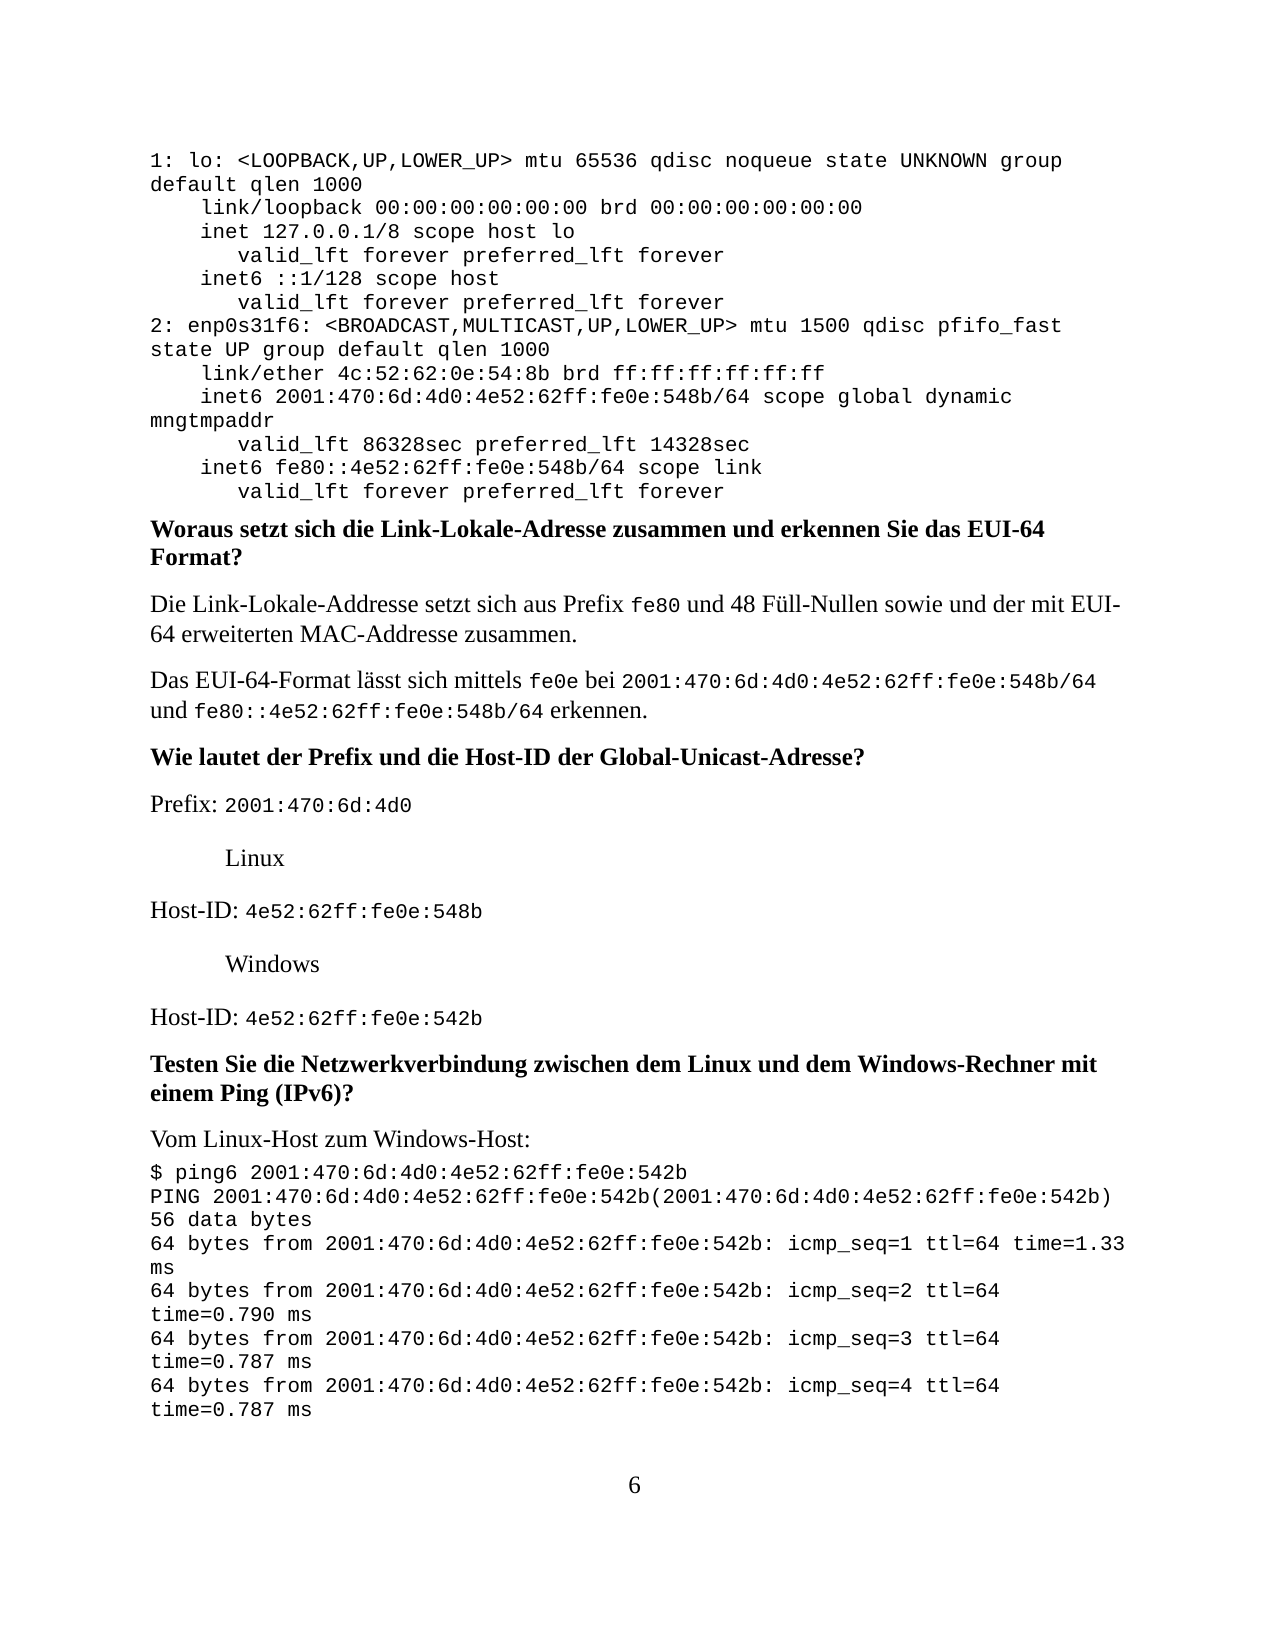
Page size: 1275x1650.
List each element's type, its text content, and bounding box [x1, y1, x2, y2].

text Linux [225, 843, 1125, 871]
text Host-ID: 4e52:62ff:fe0e:548b [150, 895, 1125, 925]
text valid_lft 86328sec preferred_lft 14328sec [150, 434, 1125, 457]
text Windows [225, 949, 1125, 978]
text valid_lft forever preferred_lft forever [150, 244, 1125, 268]
text Woraus setzt sich die Link-Lokale-Adresse zusammen und erkennen Sie das EUI-64 Format? [150, 514, 1125, 571]
text Host-ID: 4e52:62ff:fe0e:542b [150, 1002, 1125, 1031]
text valid_lft forever preferred_lft forever [150, 481, 1125, 505]
text 64 bytes from 2001:470:6d:4d0:4e52:62ff:fe0e:542b: icmp_seq=3 ttl=64 time=0.787 ms [150, 1328, 1125, 1375]
text 2: enp0s31f6: <BROADCAST,MULTICAST,UP,LOWER_UP> mtu 1500 qdisc pfifo_fast state UP group default qlen 1000 [150, 316, 1125, 363]
text inet6 ::1/128 scope host [150, 268, 1125, 292]
text link/ether 4c:52:62:0e:54:8b brd ff:ff:ff:ff:ff:ff [150, 363, 1125, 386]
text 64 bytes from 2001:470:6d:4d0:4e52:62ff:fe0e:542b: icmp_seq=2 ttl=64 time=0.790 ms [150, 1280, 1125, 1328]
text Testen Sie die Netzwerkverbindung zwischen dem Linux und dem Windows-Rechner mit einem Ping (IPv6)? [150, 1049, 1125, 1107]
text Prefix: 2001:470:6d:4d0 [150, 789, 1125, 819]
text valid_lft forever preferred_lft forever [150, 292, 1125, 316]
text Vom Linux-Host zum Windows-Host: [150, 1124, 1125, 1153]
text inet6 2001:470:6d:4d0:4e52:62ff:fe0e:548b/64 scope global dynamic mngtmpaddr [150, 386, 1125, 434]
text inet 127.0.0.1/8 scope host lo [150, 221, 1125, 244]
text Wie lautet der Prefix und die Host-ID der Global-Unicast-Adresse? [150, 742, 1125, 771]
text Die Link-Lokale-Addresse setzt sich aus Prefix fe80 und 48 Füll-Nullen sowie und der mit EUI-64 erweiterten MAC-Addresse zusammen. [150, 589, 1125, 647]
text link/loopback 00:00:00:00:00:00 brd 00:00:00:00:00:00 [150, 197, 1125, 221]
text 1: lo: <LOOPBACK,UP,LOWER_UP> mtu 65536 qdisc noqueue state UNKNOWN group default qlen 1000 [150, 150, 1125, 197]
text 64 bytes from 2001:470:6d:4d0:4e52:62ff:fe0e:542b: icmp_seq=4 ttl=64 time=0.787 ms [150, 1375, 1125, 1422]
text 64 bytes from 2001:470:6d:4d0:4e52:62ff:fe0e:542b: icmp_seq=1 ttl=64 time=1.33 ms [150, 1233, 1125, 1280]
text PING 2001:470:6d:4d0:4e52:62ff:fe0e:542b(2001:470:6d:4d0:4e52:62ff:fe0e:542b) 56 data bytes [150, 1186, 1125, 1233]
text $ ping6 2001:470:6d:4d0:4e52:62ff:fe0e:542b [150, 1162, 1125, 1186]
text inet6 fe80::4e52:62ff:fe0e:548b/64 scope link [150, 457, 1125, 481]
text Das EUI-64-Format lässt sich mittels fe0e bei 2001:470:6d:4d0:4e52:62ff:fe0e:548b/64 und fe80::4e52:62ff:fe0e:548b/64 erkennen. [150, 665, 1125, 724]
